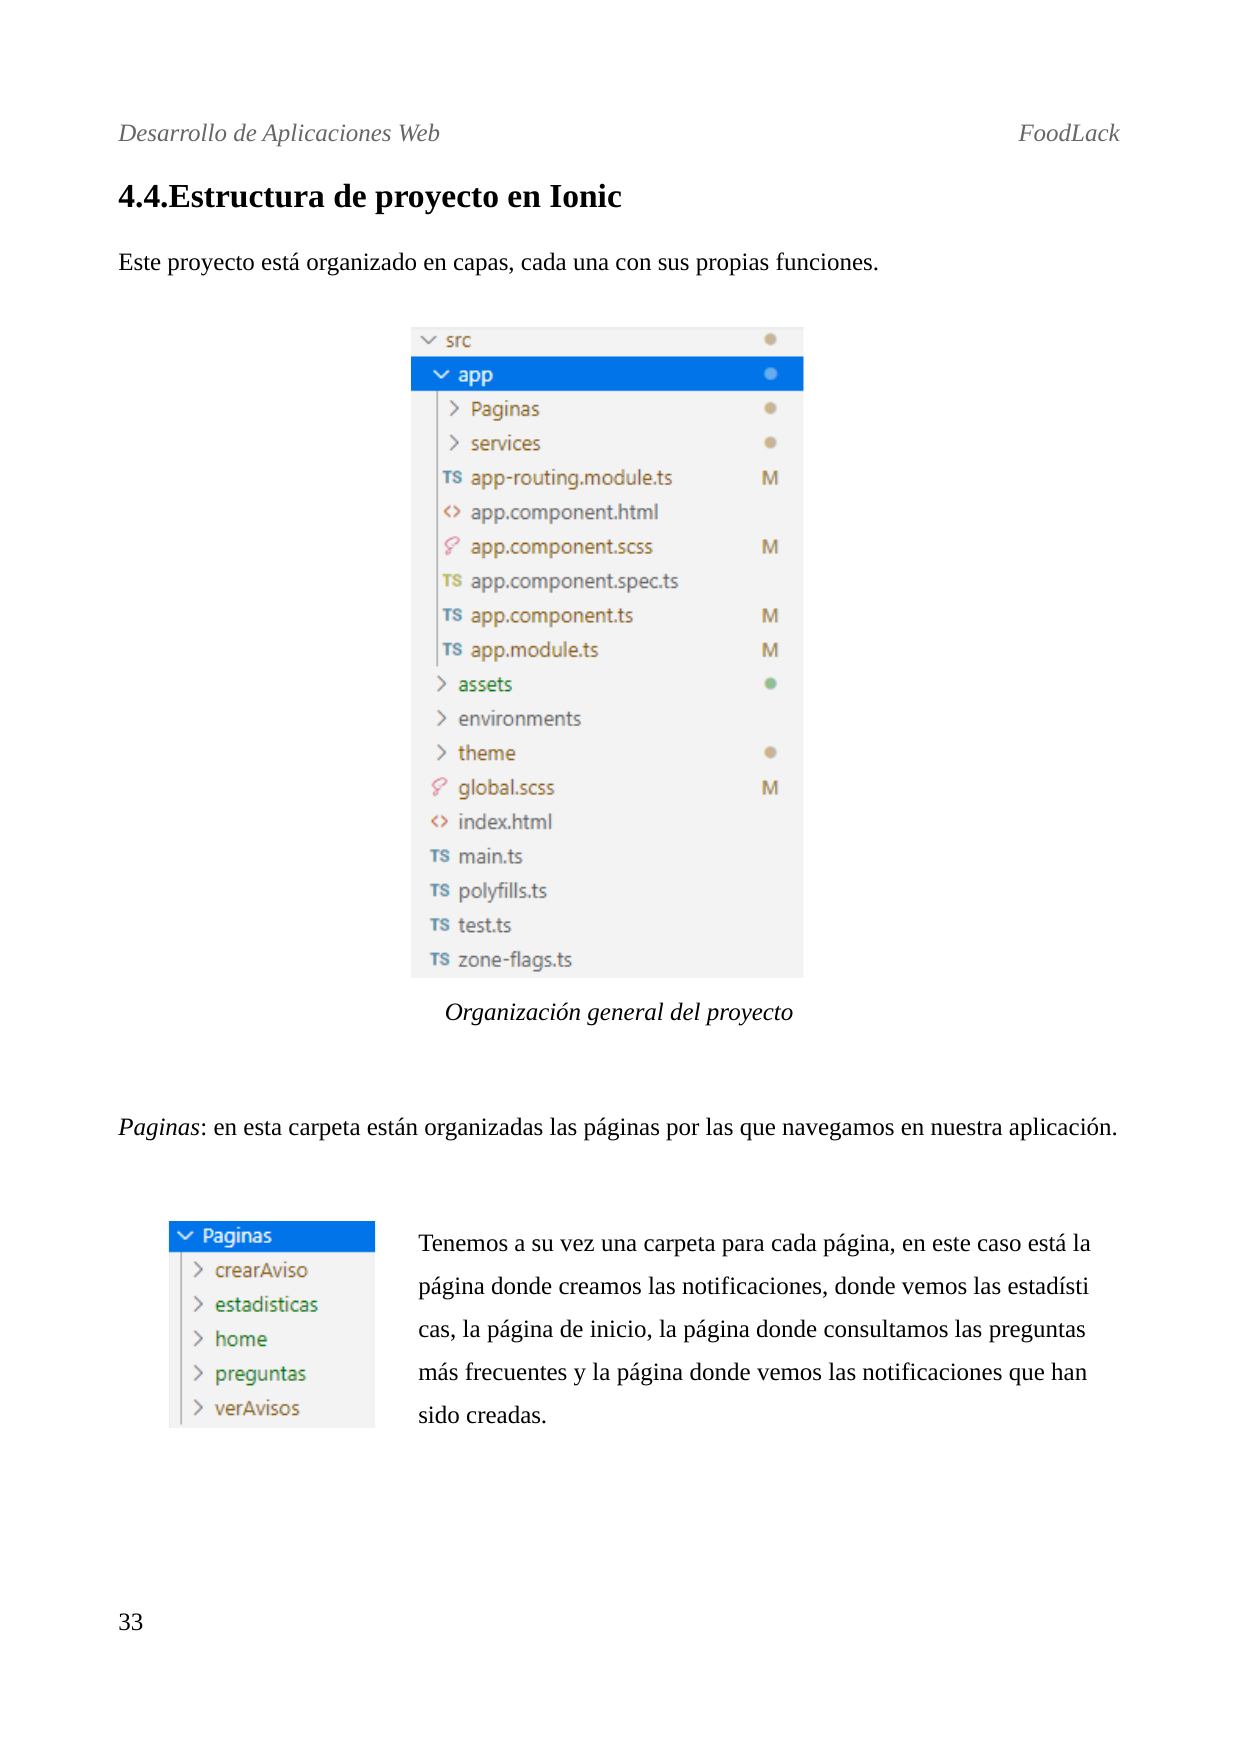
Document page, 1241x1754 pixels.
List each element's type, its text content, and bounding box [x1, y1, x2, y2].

subtitle 4.4.Estructura de proyecto en Ionic [118, 176, 1122, 215]
text Tenemos a su vez una carpeta para cada página, en este caso está la página donde creamos las notificaciones, donde vemos las estadísti cas, la página de inicio, la página donde consultamos las preguntas más frecuentes y la página donde vemos las notificaciones que han sido creadas. [118, 1228, 1122, 1429]
text Organización general del proyecto [118, 997, 1122, 1026]
picture [411, 327, 810, 978]
picture [168, 1221, 376, 1428]
text Este proyecto está organizado en capas, cada una con sus propias funciones. [118, 247, 1122, 276]
text Paginas: en esta carpeta están organizadas las páginas por las que navegamos en nuestra aplicación. [118, 1112, 1122, 1141]
